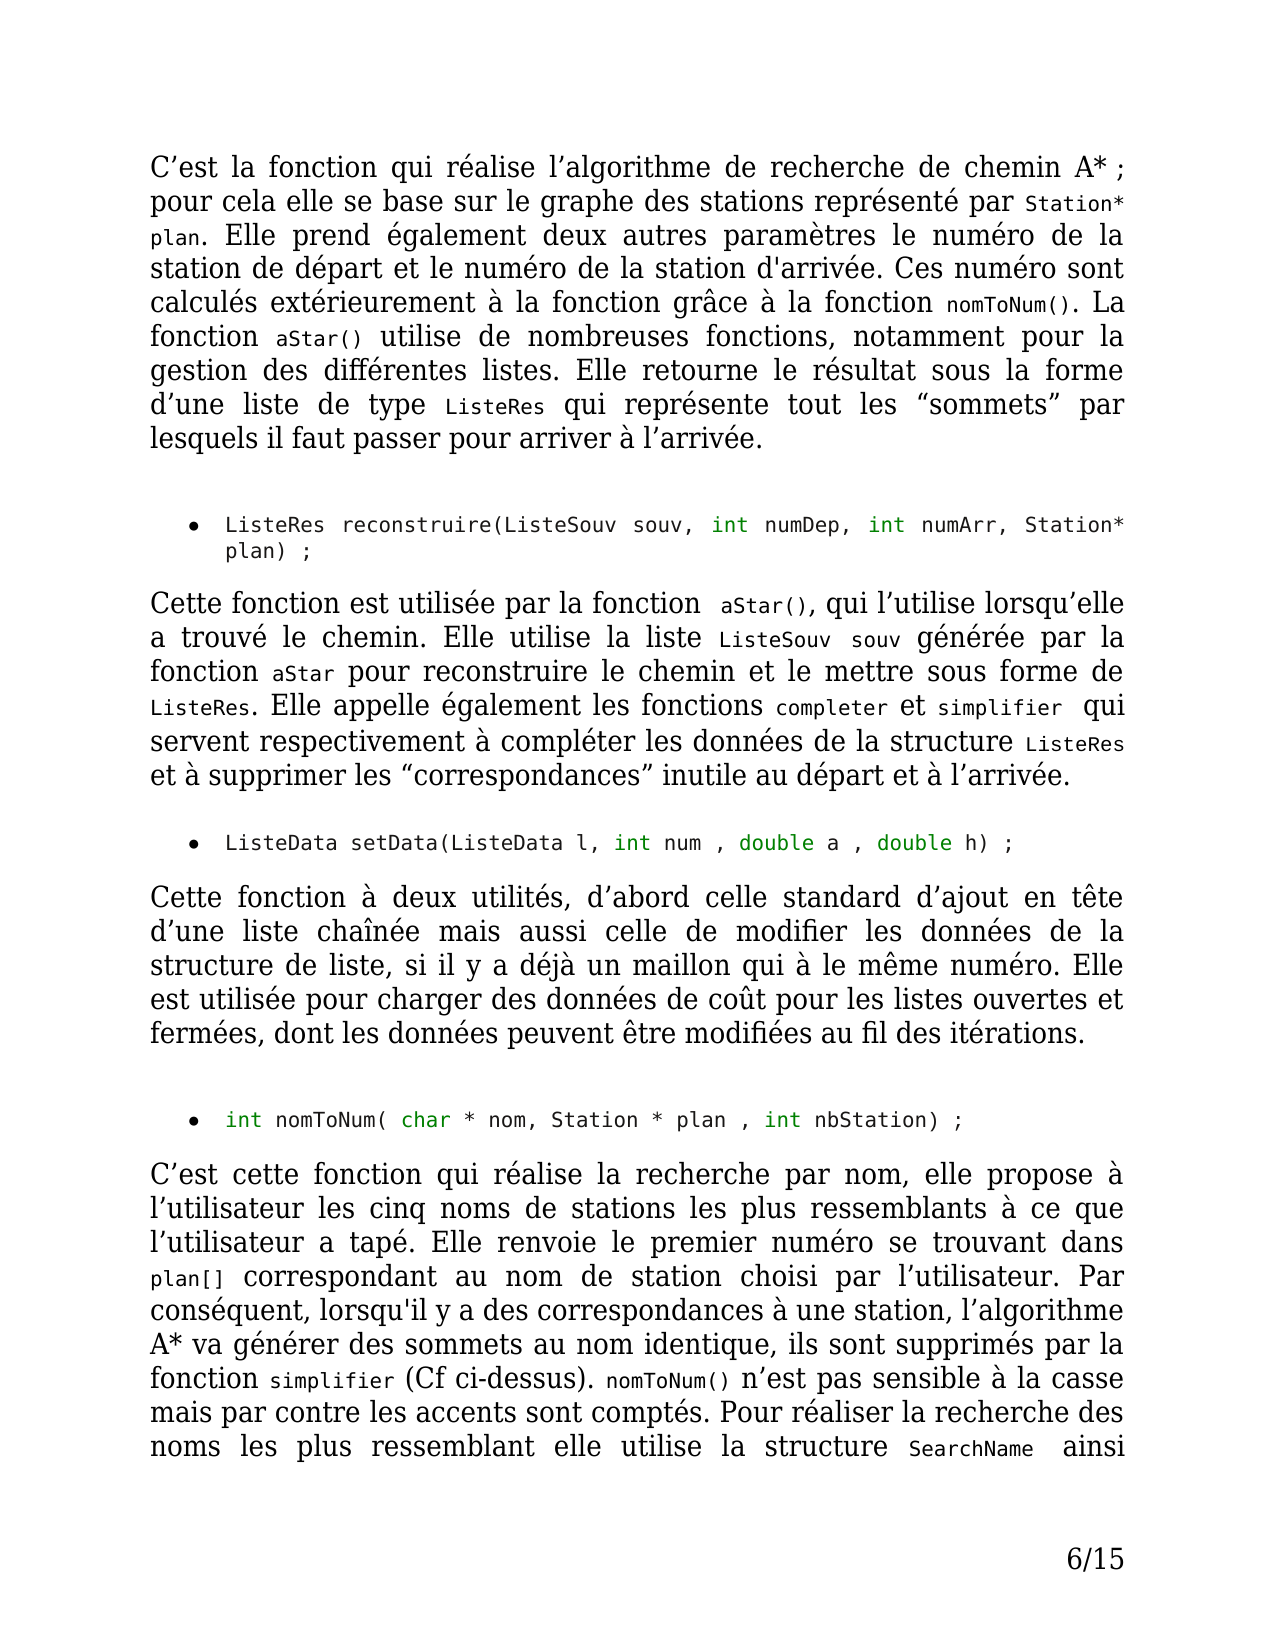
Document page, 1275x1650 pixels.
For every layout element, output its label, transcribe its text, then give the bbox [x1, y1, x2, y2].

text Cette fonction à deux utilités, d’abord celle standard d’ajout en tête d’une liste chaînée mais aussi celle de modifier les données de la structure de liste, si il y a déjà un maillon qui à le même numéro. Elle est utilisée pour charger des données de coût pour les listes ouvertes et fermées, dont les données peuvent être modifiées au fil des itérations. [150, 881, 1125, 1050]
text Cette fonction est utilisée par la fonction aStar(), qui l’utilise lorsqu’elle a trouvé le chemin. Elle utilise la liste ListeSouv souv générée par la fonction aStar pour reconstruire le chemin et le mettre sous forme de ListeRes. Elle appelle également les fonctions completer et simplifier qui servent respectivement à compléter les données de la structure ListeRes et à supprimer les “correspondances” inutile au départ et à l’arrivée. [150, 587, 1125, 792]
text C’est cette fonction qui réalise la recherche par nom, elle propose à l’utilisateur les cinq noms de stations les plus ressemblants à ce que l’utilisateur a tapé. Elle renvoie le premier numéro se trouvant dans plan[] correspondant au nom de station choisi par l’utilisateur. Par conséquent, lorsqu'il y a des correspondances à une station, l’algorithme A* va générer des sommets au nom identique, ils sont supprimés par la fonction simplifier (Cf ci-dessus). nomToNum() n’est pas sensible à la casse mais par contre les accents sont comptés. Pour réaliser la recherche des noms les plus ressemblant elle utilise la structure SearchName ainsi [150, 1157, 1125, 1465]
list int nomToNum( char * nom, Station * plan , int nbStation) ; [187, 1108, 1125, 1134]
text C’est la fonction qui réalise l’algorithme de recherche de chemin A* ; pour cela elle se base sur le graphe des stations représenté par Station* plan. Elle prend également deux autres paramètres le numéro de la station de départ et le numéro de la station d'arrivée. Ces numéro sont calculés extérieurement à la fonction grâce à la fonction nomToNum(). La fonction aStar() utilise de nombreuses fonctions, notamment pour la gestion des différentes listes. Elle retourne le résultat sous la forme d’une liste de type ListeRes qui représente tout les “sommets” par lesquels il faut passer pour arriver à l’arrivée. [150, 150, 1125, 456]
list ListeRes reconstruire(ListeSouv souv, int numDep, int numArr, Station* plan) ; [187, 513, 1125, 563]
list ListeData setData(ListeData l, int num , double a , double h) ; [187, 831, 1125, 857]
